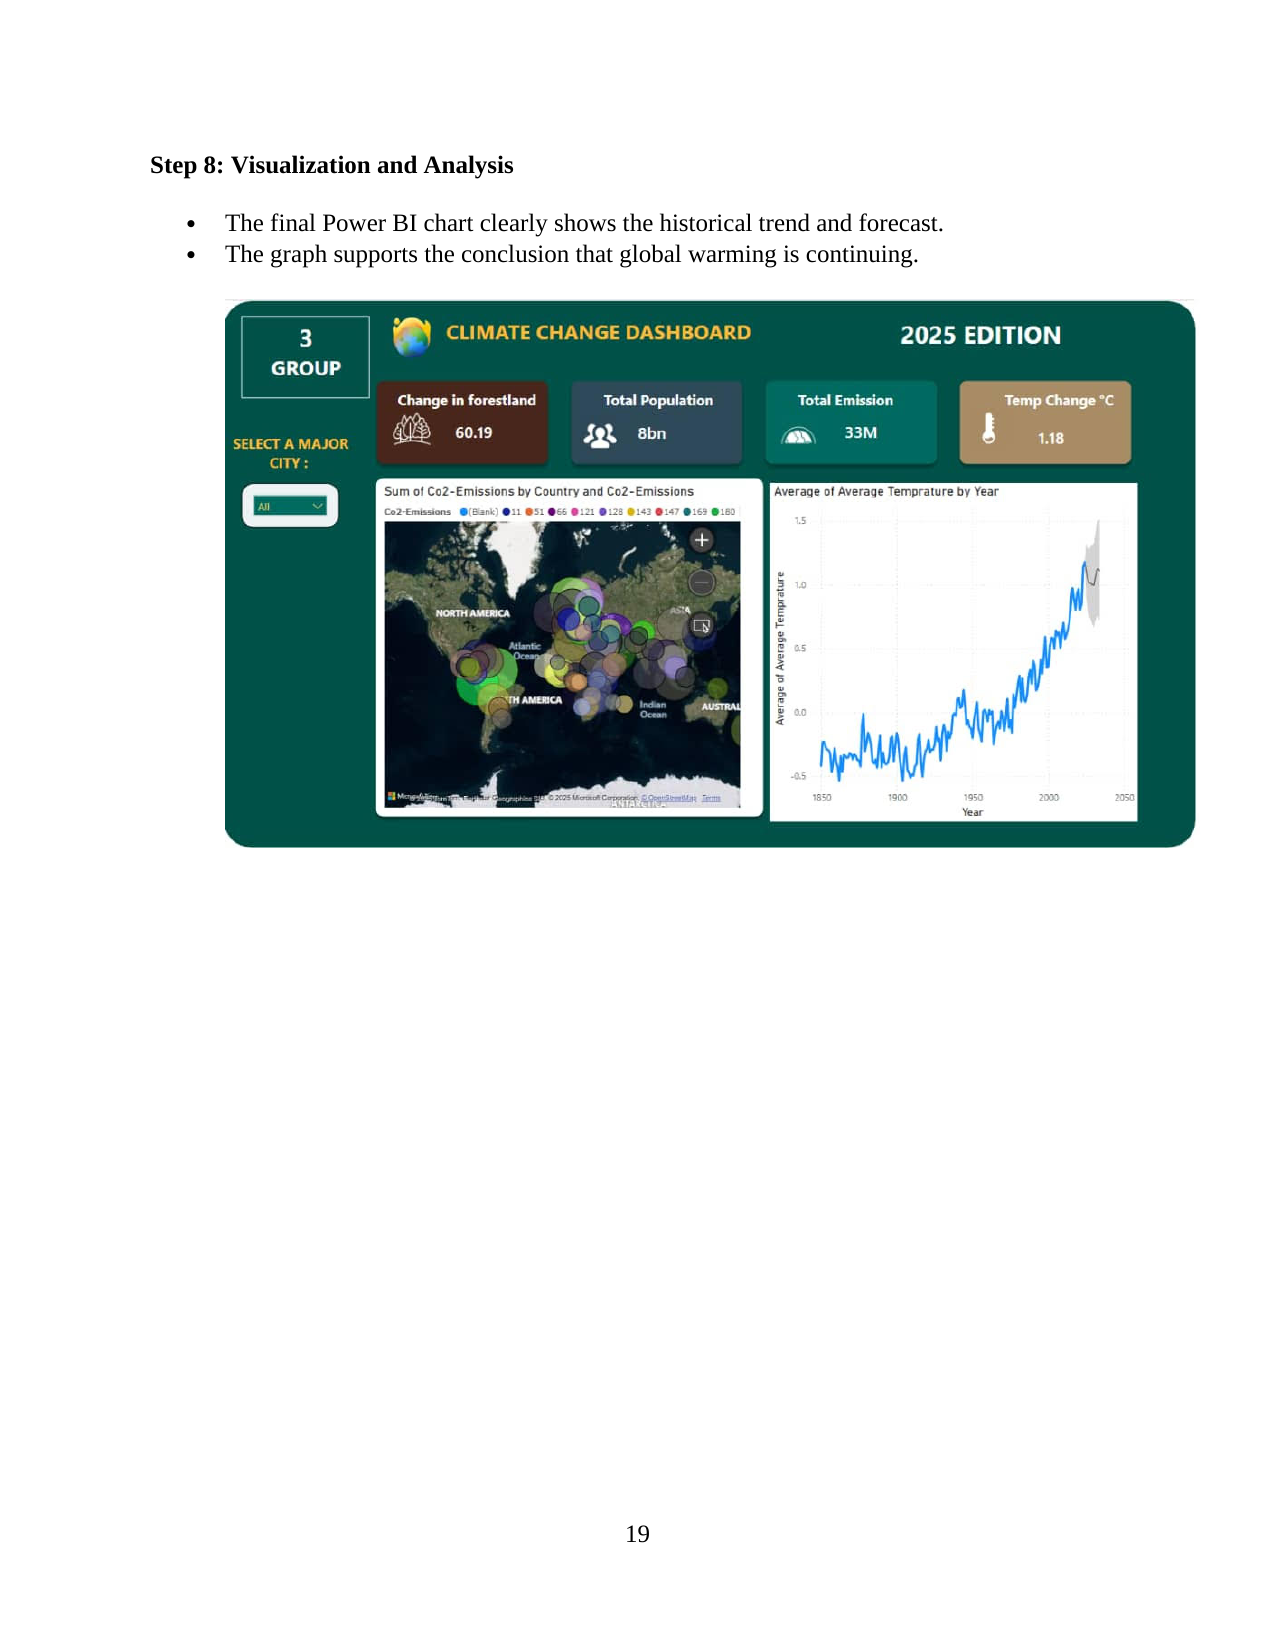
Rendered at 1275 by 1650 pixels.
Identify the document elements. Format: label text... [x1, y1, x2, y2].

text Step 8: Visualization and Analysis [150, 150, 1125, 179]
list The graph supports the conclusion that global warming is continuing. [187, 239, 1125, 268]
list The final Power BI chart clearly shows the historical trend and forecast. [187, 208, 1125, 237]
picture [225, 299, 1200, 848]
